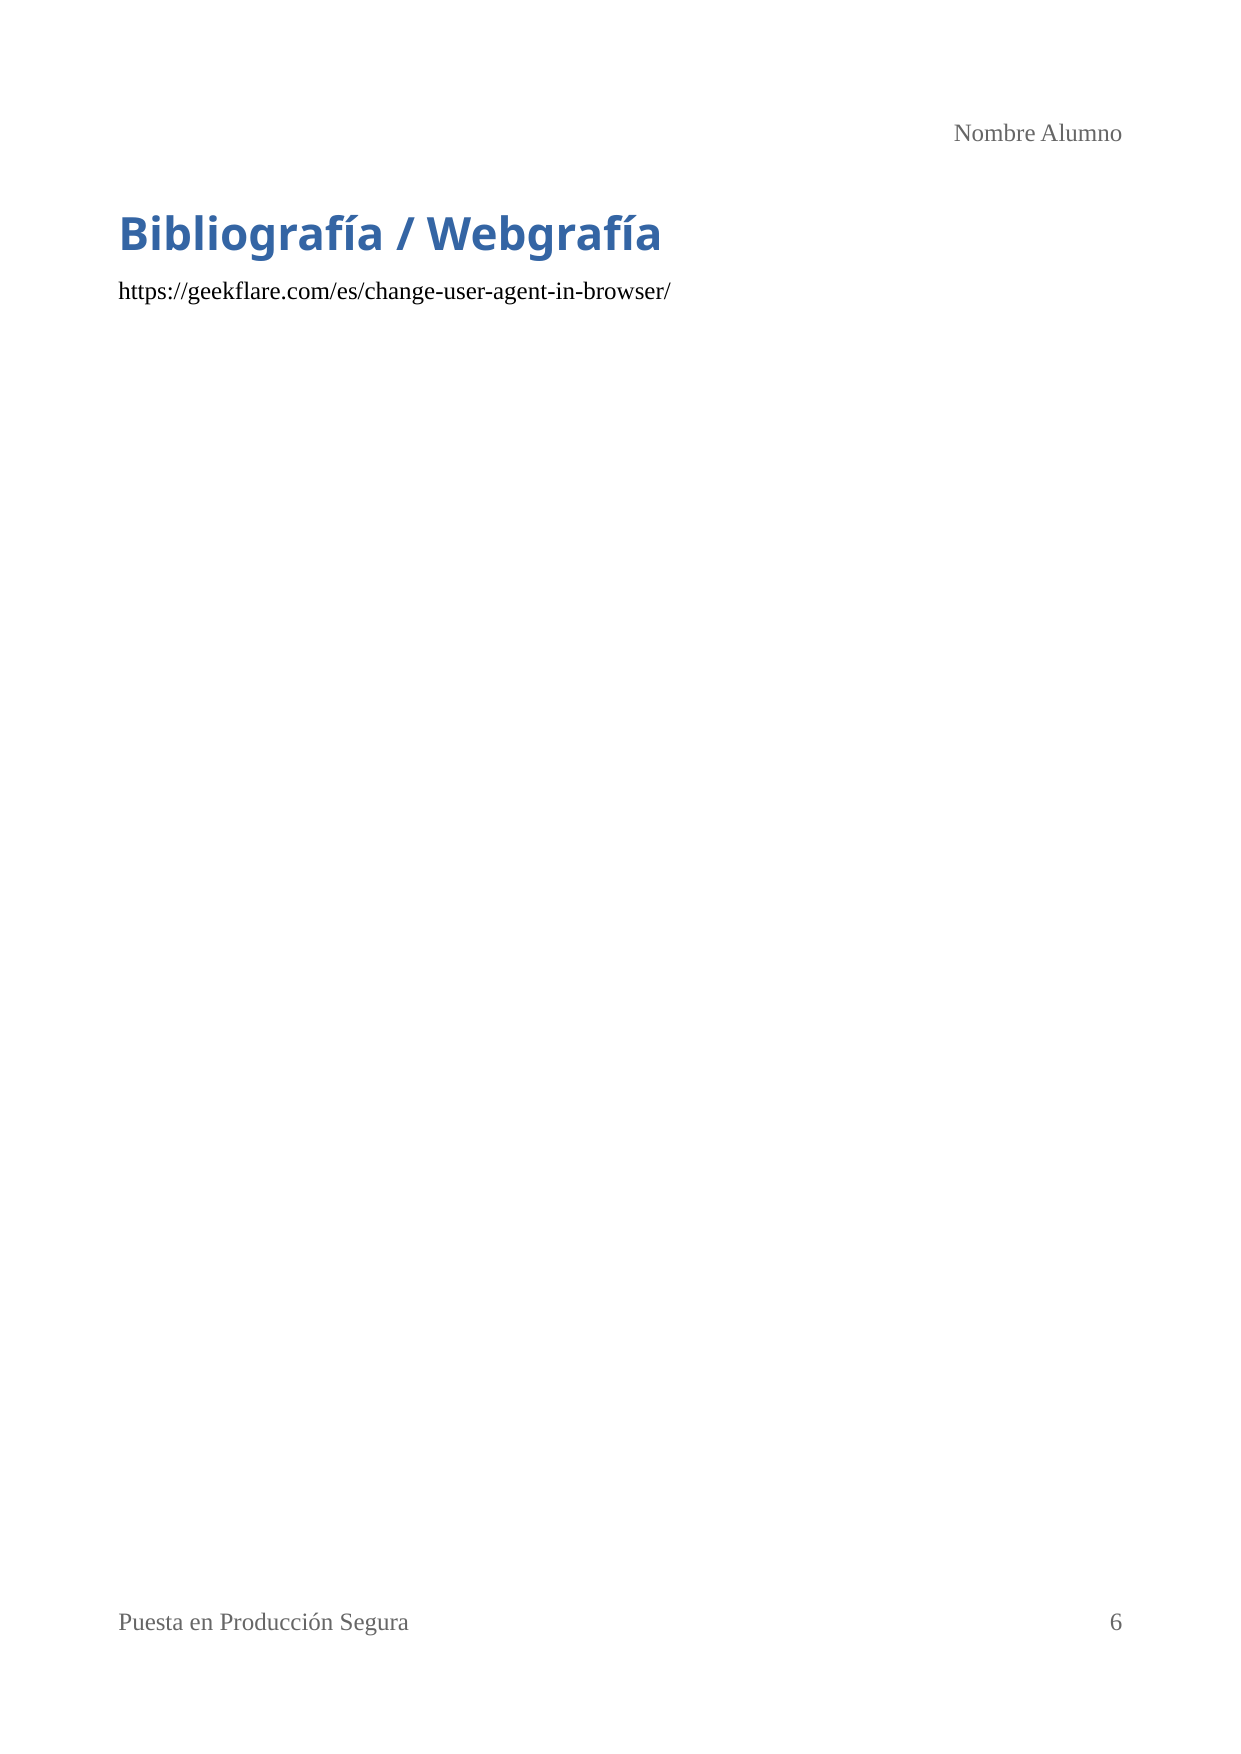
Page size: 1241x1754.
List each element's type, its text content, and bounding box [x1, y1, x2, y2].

subtitle Bibliografía / Webgrafía [118, 201, 1122, 264]
text https://geekflare.com/es/change-user-agent-in-browser/ [118, 276, 1122, 305]
